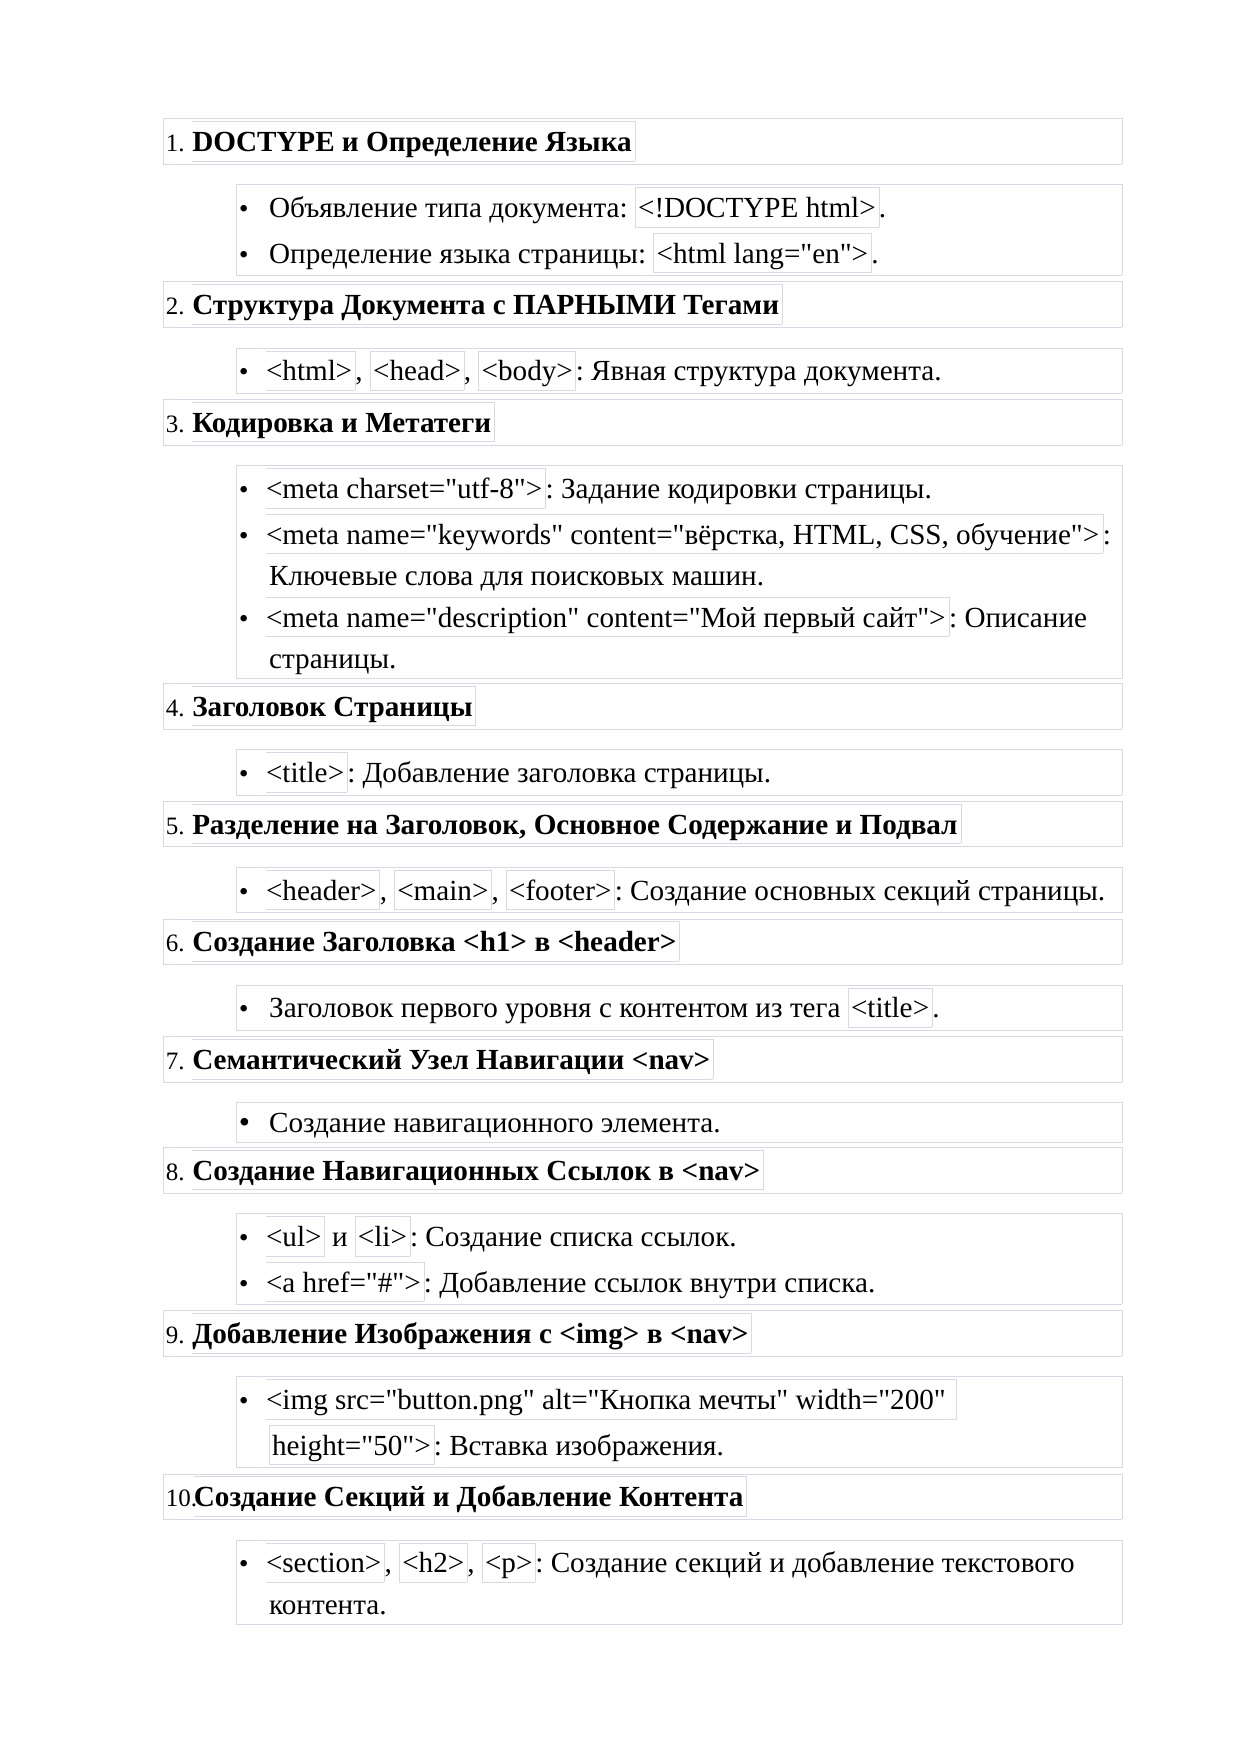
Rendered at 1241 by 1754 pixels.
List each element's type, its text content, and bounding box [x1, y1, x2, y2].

list <title>: Добавление заголовка страницы. [237, 750, 1122, 795]
list Создание навигационного элемента. [237, 1103, 1122, 1142]
list Создание Заголовка <h1> в <header> [164, 920, 1122, 964]
list <a href="#">: Добавление ссылок внутри списка. [237, 1259, 1122, 1304]
list Создание Секций и Добавление Контента [164, 1475, 1122, 1519]
list <meta name="description" content="Мой первый сайт">: Описание страницы. [237, 594, 1122, 678]
list Разделение на Заголовок, Основное Содержание и Подвал [164, 802, 1122, 846]
list Семантический Узел Навигации <nav> [164, 1037, 1122, 1082]
list Создание Навигационных Ссылок в <nav> [164, 1148, 1122, 1193]
list <html>, <head>, <body>: Явная структура документа. [237, 349, 1122, 393]
list Заголовок Страницы [164, 684, 1122, 729]
list <ul> и <li>: Создание списка ссылок. [237, 1214, 1122, 1256]
list Определение языка страницы: <html lang="en">. [237, 230, 1122, 275]
list <meta name="keywords" content="вёрстка, HTML, CSS, обучение">: Ключевые слова для поисковых машин. [237, 511, 1122, 592]
list <img src="button.png" alt="Кнопка мечты" width="200" height="50">: Вставка изображения. [237, 1377, 1122, 1467]
list Структура Документа с ПАРНЫМИ Тегами [164, 282, 1122, 327]
list Объявление типа документа: <!DOCTYPE html>. [237, 185, 1122, 227]
list <meta charset="utf-8">: Задание кодировки страницы. [237, 466, 1122, 508]
list <header>, <main>, <footer>: Создание основных секций страницы. [237, 868, 1122, 912]
list Добавление Изображения с <img> в <nav> [164, 1311, 1122, 1356]
list DOCTYPE и Определение Языка [164, 119, 1122, 164]
list <section>, <h2>, <p>: Создание секций и добавление текстового контента. [237, 1541, 1122, 1624]
list Заголовок первого уровня с контентом из тега <title>. [237, 986, 1122, 1030]
list Кодировка и Метатеги [164, 400, 1122, 445]
